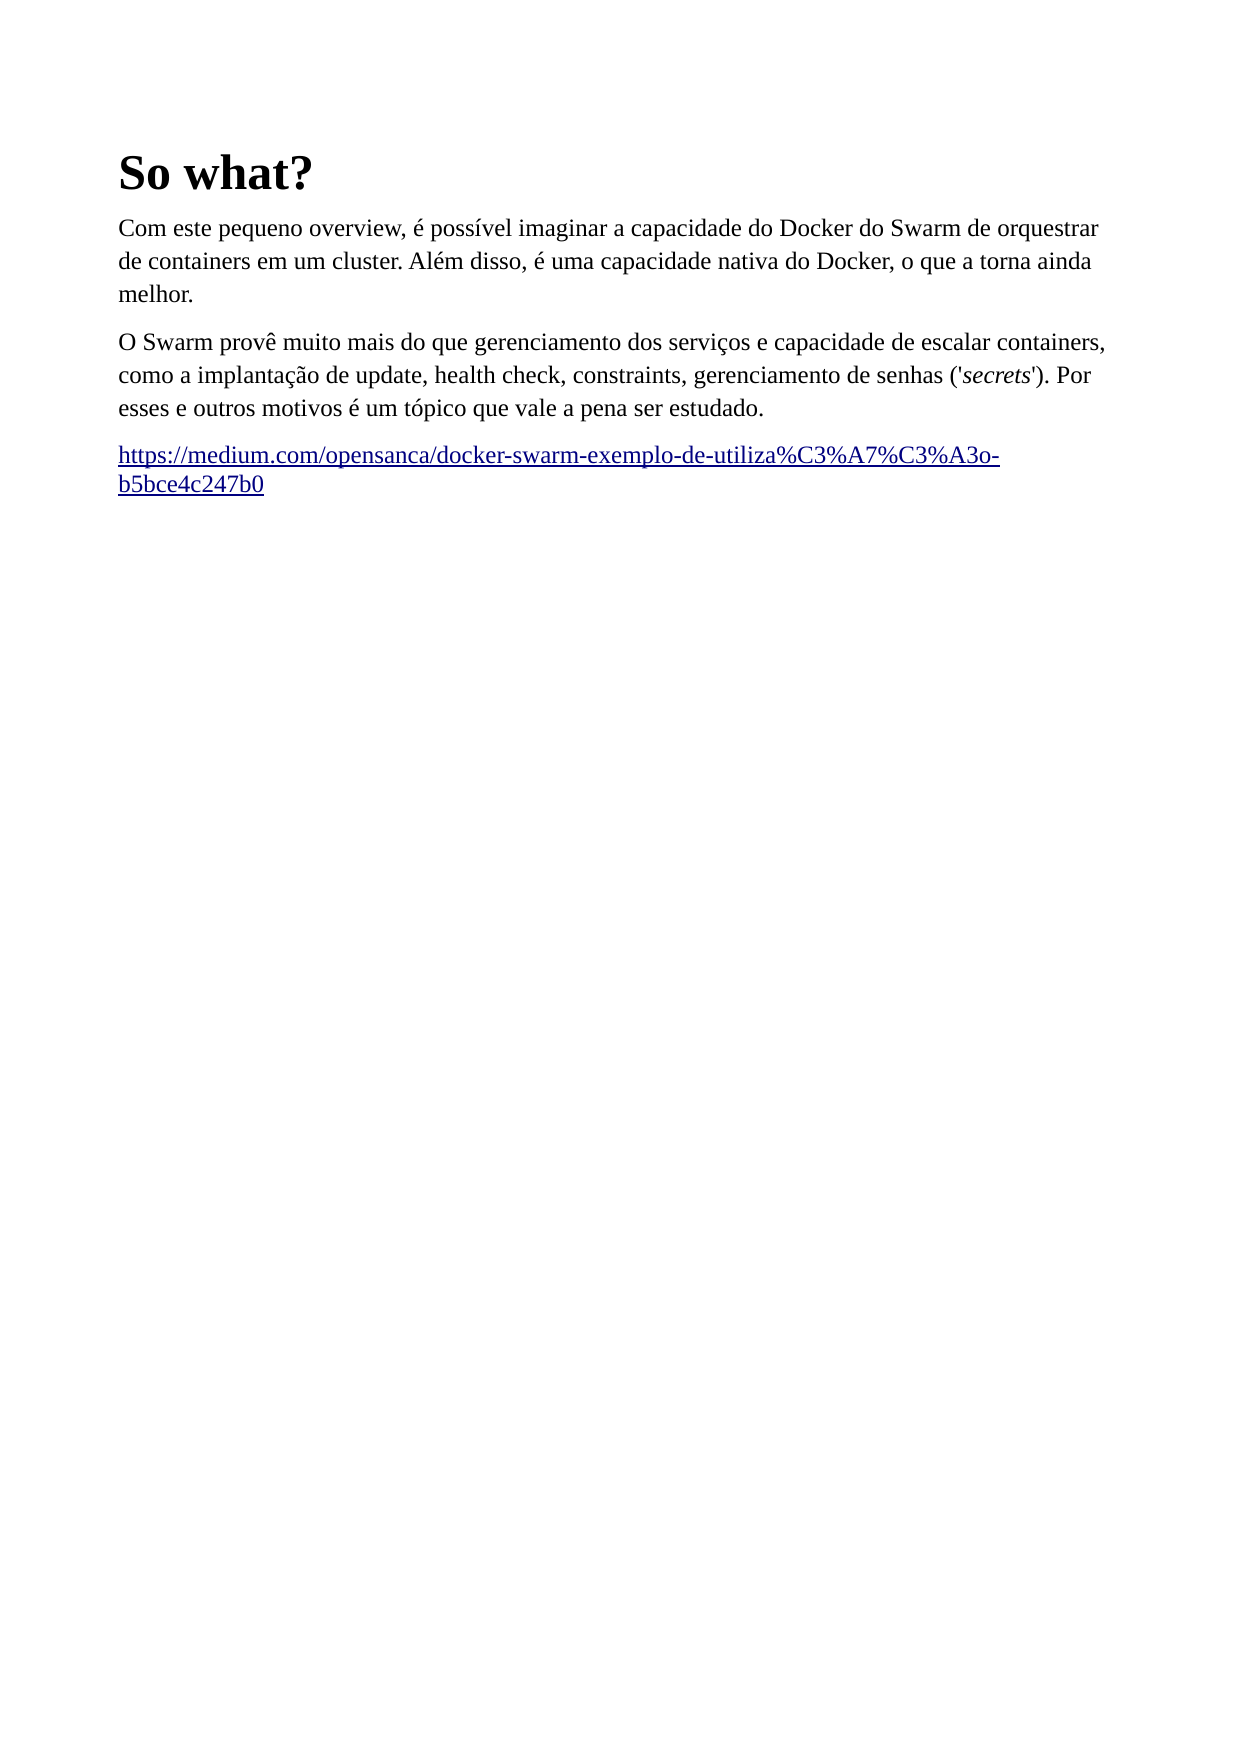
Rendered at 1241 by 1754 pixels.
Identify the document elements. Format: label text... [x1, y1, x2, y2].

subtitle So what? [118, 143, 1122, 201]
text Com este pequeno overview, é possível imaginar a capacidade do Docker do Swarm de orquestrar de containers em um cluster. Além disso, é uma capacidade nativa do Docker, o que a torna ainda melhor. [118, 213, 1122, 308]
text https://medium.com/opensanca/docker-swarm-exemplo-de-utiliza%C3%A7%C3%A3o-b5bce4c247b0 [118, 440, 1122, 498]
text O Swarm provê muito mais do que gerenciamento dos serviços e capacidade de escalar containers, como a implantação de update, health check, constraints, gerenciamento de senhas ('secrets'). Por esses e outros motivos é um tópico que vale a pena ser estudado. [118, 327, 1122, 422]
